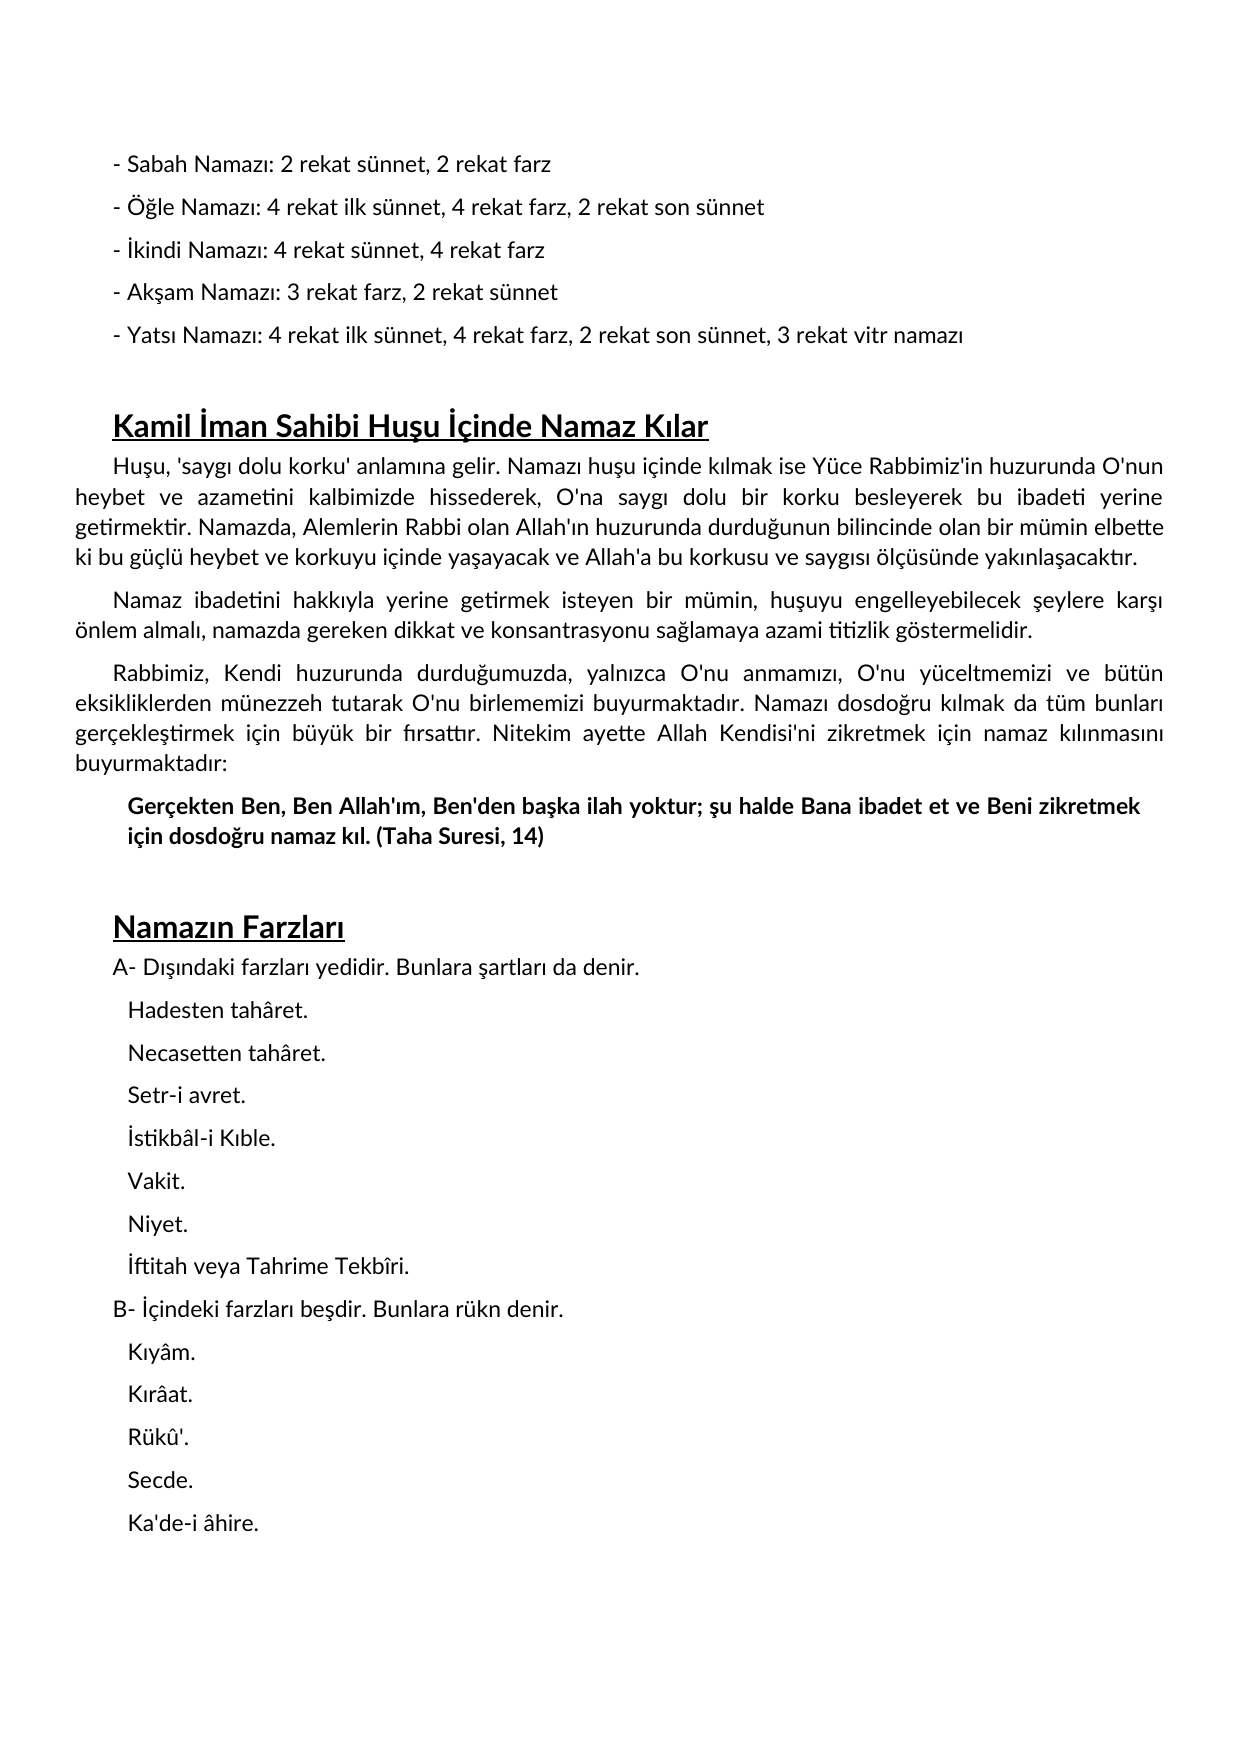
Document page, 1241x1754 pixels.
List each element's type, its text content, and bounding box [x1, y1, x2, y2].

text Huşu, 'saygı dolu korku' anlamına gelir. Namazı huşu içinde kılmak ise Yüce Rabbimiz'in huzurunda O'nun heybet ve azametini kalbimizde hissederek, O'na saygı dolu bir korku besleyerek bu ibadeti yerine getirmektir. Namazda, Alemlerin Rabbi olan Allah'ın huzurunda durduğunun bilincinde olan bir mümin elbette ki bu güçlü heybet ve korkuyu içinde yaşayacak ve Allah'a bu korkusu ve saygısı ölçüsünde yakınlaşacaktır. [75, 452, 1165, 570]
text - İkindi Namazı: 4 rekat sünnet, 4 rekat farz [75, 235, 1165, 263]
text Kırâat. [127, 1380, 1143, 1408]
text - Öğle Namazı: 4 rekat ilk sünnet, 4 rekat farz, 2 rekat son sünnet [75, 193, 1165, 220]
text İftitah veya Tahrime Tekbîri. [127, 1252, 1143, 1279]
text - Yatsı Namazı: 4 rekat ilk sünnet, 4 rekat farz, 2 rekat son sünnet, 3 rekat vitr namazı [75, 321, 1165, 348]
text Vakit. [127, 1167, 1143, 1194]
subtitle Namazın Farzları [112, 907, 1165, 945]
text Secde. [127, 1466, 1143, 1493]
text Gerçekten Ben, Ben Allah'ım, Ben'den başka ilah yoktur; şu halde Bana ibadet et ve Beni zikretmek için dosdoğru namaz kıl. (Taha Suresi, 14) [127, 792, 1143, 849]
text Namaz ibadetini hakkıyla yerine getirmek isteyen bir mümin, huşuyu engelleyebilecek şeylere karşı önlem almalı, namazda gereken dikkat ve konsantrasyonu sağlamaya azami titizlik göstermelidir. [75, 585, 1165, 643]
text Rabbimiz, Kendi huzurunda durduğumuzda, yalnızca O'nu anmamızı, O'nu yüceltmemizi ve bütün eksikliklerden münezzeh tutarak O'nu birlememizi buyurmaktadır. Namazı dosdoğru kılmak da tüm bunları gerçekleştirmek için büyük bir fırsattır. Nitekim ayette Allah Kendisi'ni zikretmek için namaz kılınmasını buyurmaktadır: [75, 658, 1165, 776]
text - Akşam Namazı: 3 rekat farz, 2 rekat sünnet [75, 278, 1165, 306]
text Niyet. [127, 1209, 1143, 1237]
text Rükû'. [127, 1423, 1143, 1450]
text Hadesten tahâret. [127, 996, 1143, 1023]
text Kıyâm. [127, 1337, 1143, 1365]
subtitle Kamil İman Sahibi Huşu İçinde Namaz Kılar [112, 406, 1165, 444]
text - Sabah Namazı: 2 rekat sünnet, 2 rekat farz [75, 150, 1165, 177]
text A- Dışındaki farzları yedidir. Bunlara şartları da denir. [75, 953, 1165, 981]
text Ka'de-i âhire. [127, 1508, 1143, 1536]
text B- İçindeki farzları beşdir. Bunlara rükn denir. [75, 1295, 1165, 1322]
text Setr-i avret. [127, 1081, 1143, 1109]
text İstikbâl-i Kıble. [127, 1124, 1143, 1151]
text Necasetten tahâret. [127, 1038, 1143, 1066]
